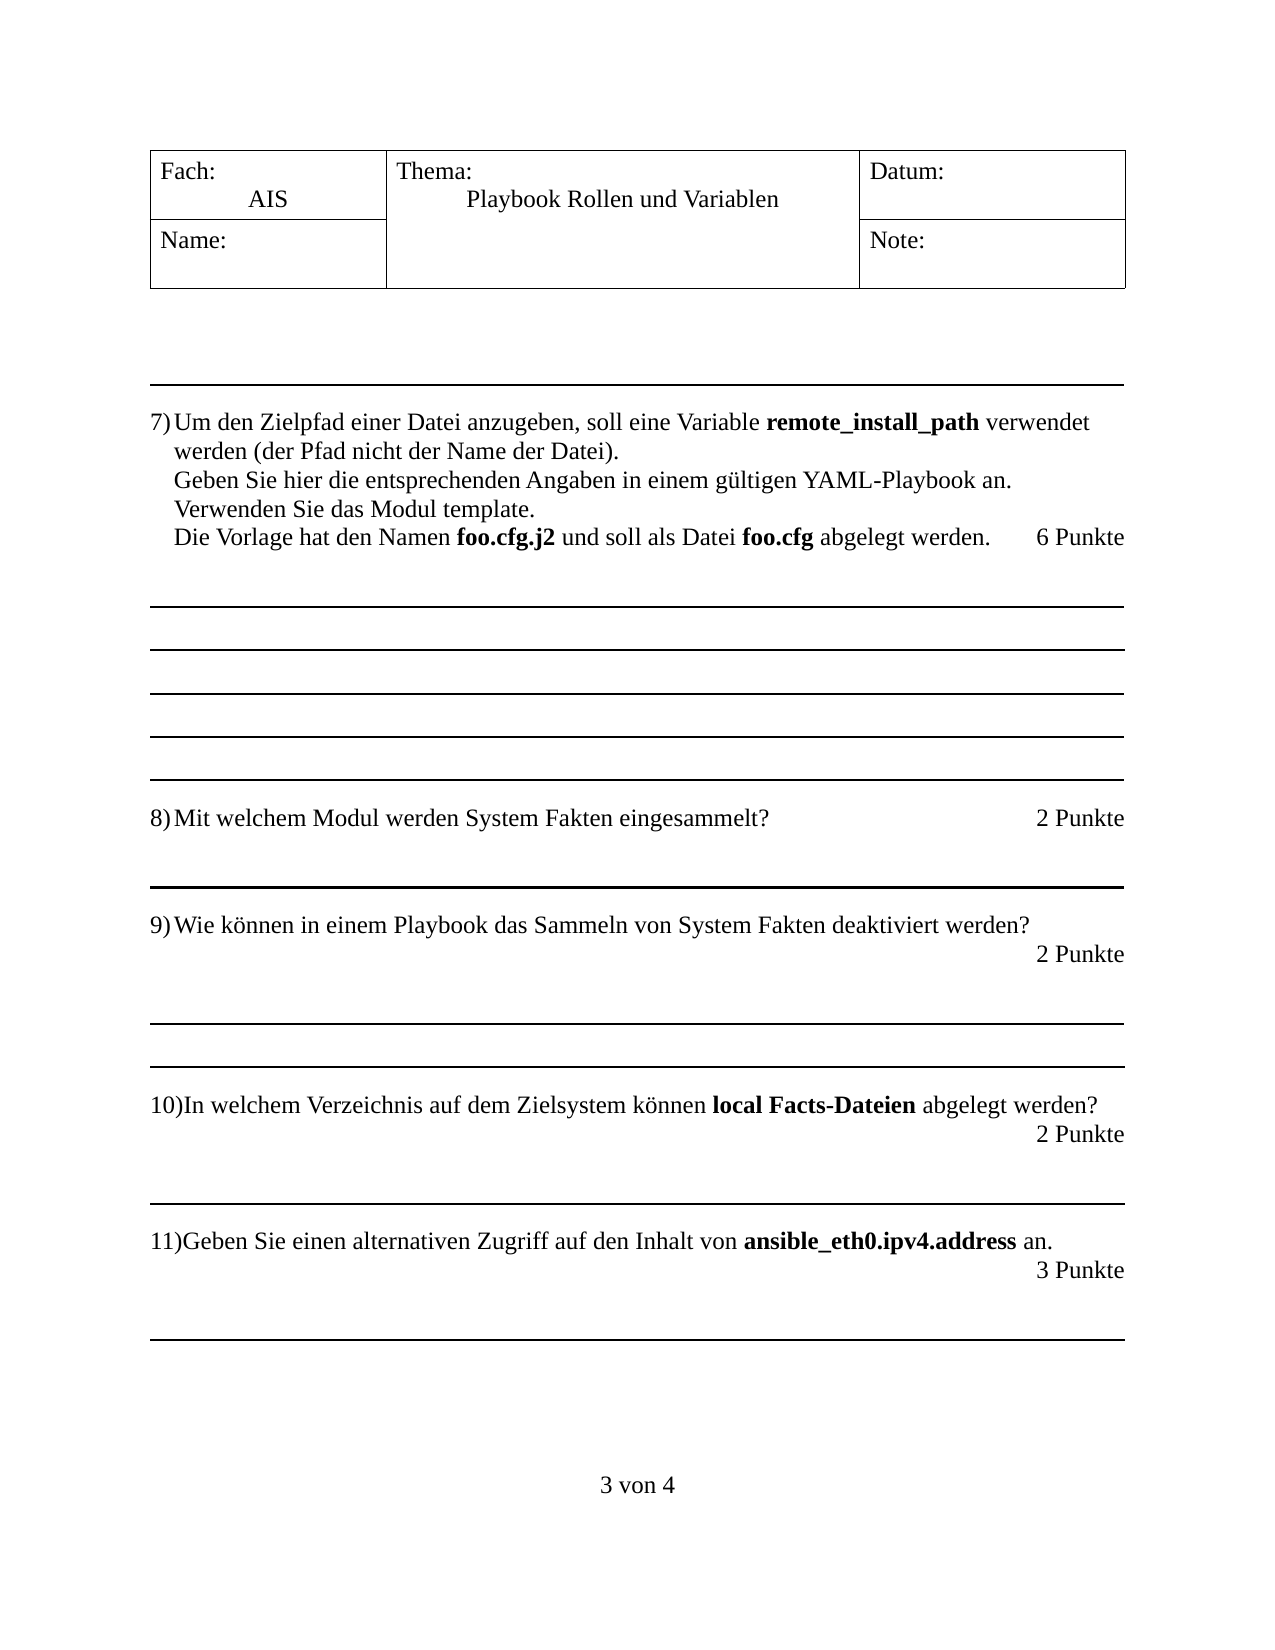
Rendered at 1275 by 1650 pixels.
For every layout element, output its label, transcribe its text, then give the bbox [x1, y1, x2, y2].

list Mit welchem Modul werden System Fakten eingesammelt? 2 Punkte [150, 803, 1125, 831]
text template: src: foo.cfg.j2 [150, 569, 1125, 649]
list Geben Sie einen alternativen Zugriff auf den Inhalt von ansible_eth0.ipv4.address an. 3 Punkte [150, 1226, 1125, 1284]
text [150, 1068, 1125, 1072]
text [150, 1341, 1125, 1345]
list Um den Zielpfad einer Datei anzugeben, soll eine Variable remote_install_path verwendet werden (der Pfad nicht der Name der Datei). Geben Sie hier die entsprechenden Angaben in einem gültigen YAML-Playbook an. Verwenden Sie das Modul template. Die Vorlage hat den Namen foo.cfg.j2 und soll als Datei foo.cfg abgelegt werden. 6 Punkte [150, 407, 1125, 551]
text - hosts: whatever gather_facts: no [150, 986, 1125, 1066]
text /etc/ansible/facts.d [150, 1165, 1125, 1203]
list In welchem Verzeichnis auf dem Zielsystem können local Facts-Dateien abgelegt werden? 2 Punkte [150, 1090, 1125, 1147]
text dest: "{{ remote_install_path }}/foo.cfg" [150, 651, 1125, 785]
text [150, 346, 1125, 389]
text ansible_eth0["ipv4"]["address"] [150, 1302, 1125, 1339]
text setup [150, 849, 1125, 892]
list Wie können in einem Playbook das Sammeln von System Fakten deaktiviert werden? 2 Punkte [150, 910, 1125, 968]
